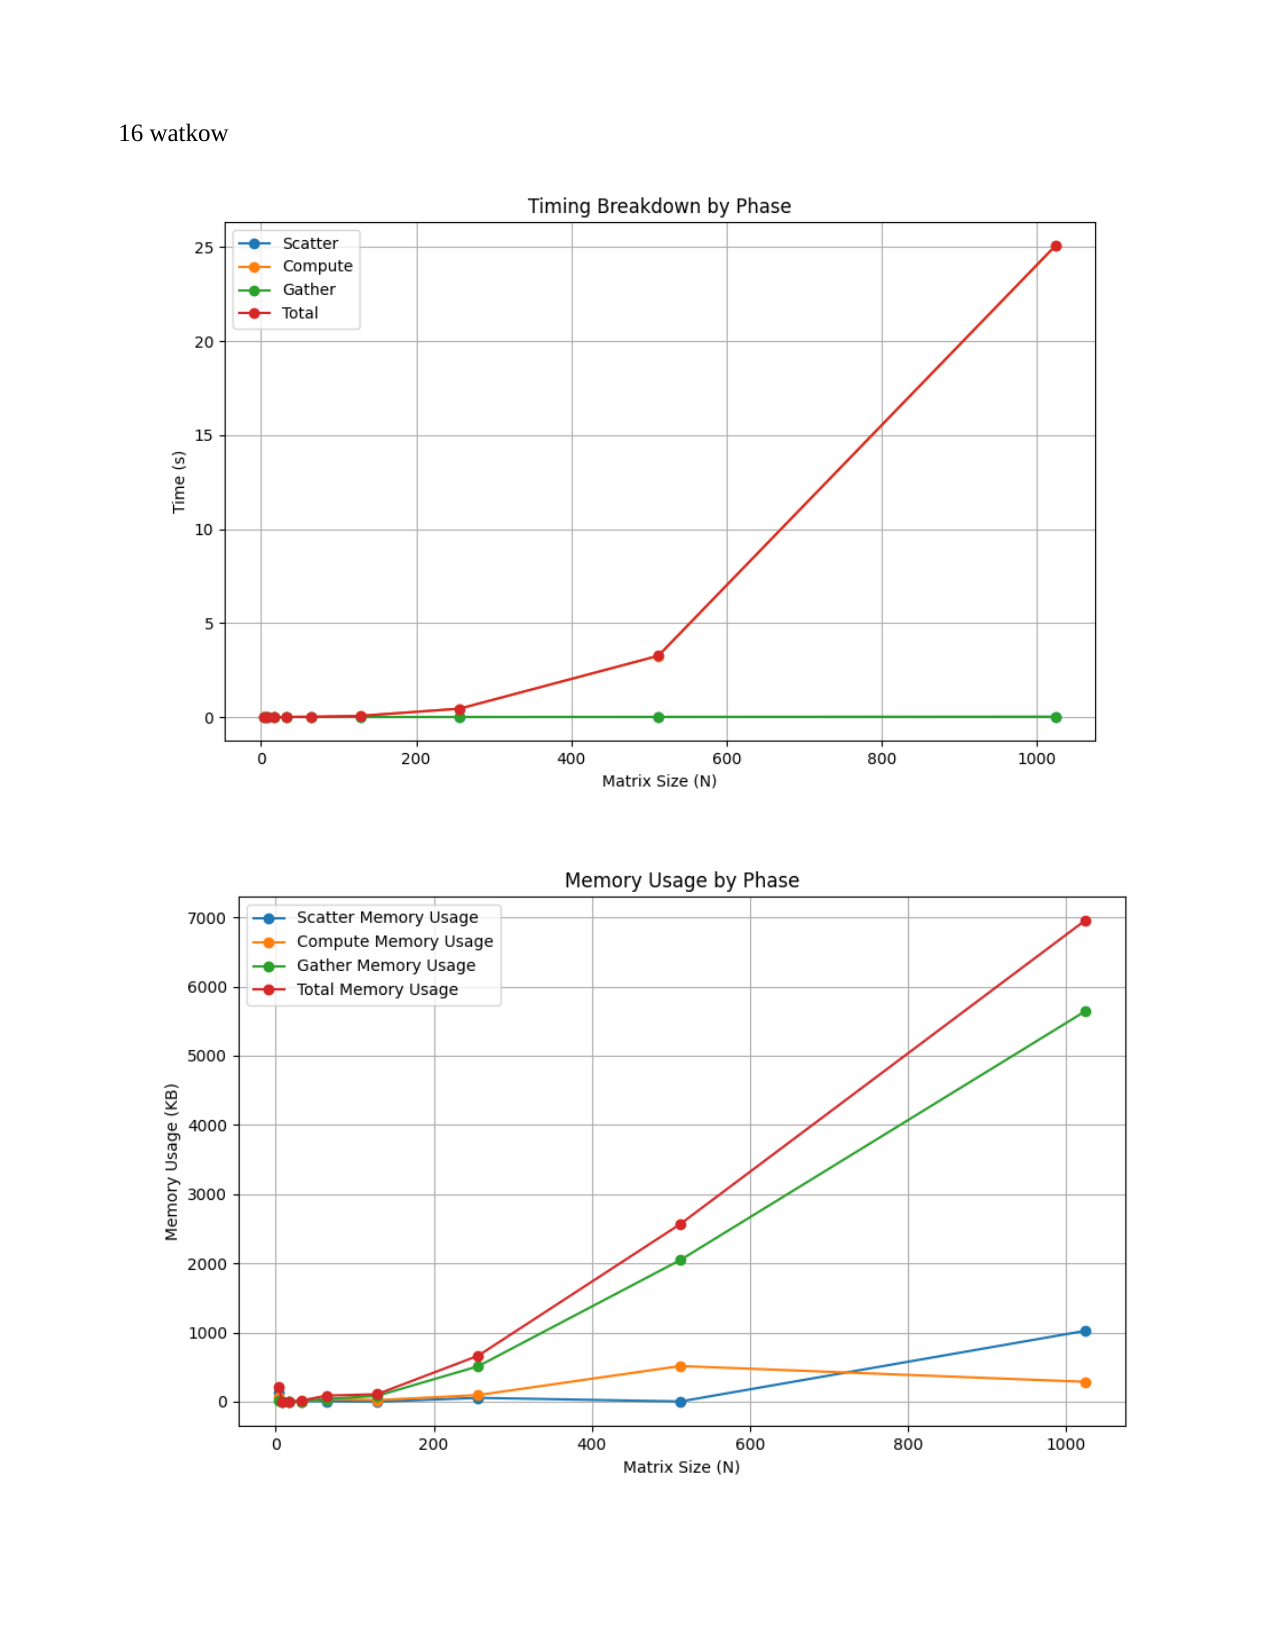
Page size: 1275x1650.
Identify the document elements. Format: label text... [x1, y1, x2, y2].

picture [130, 830, 1170, 1482]
text 16 watkow [118, 118, 1157, 147]
picture [127, 148, 1167, 799]
